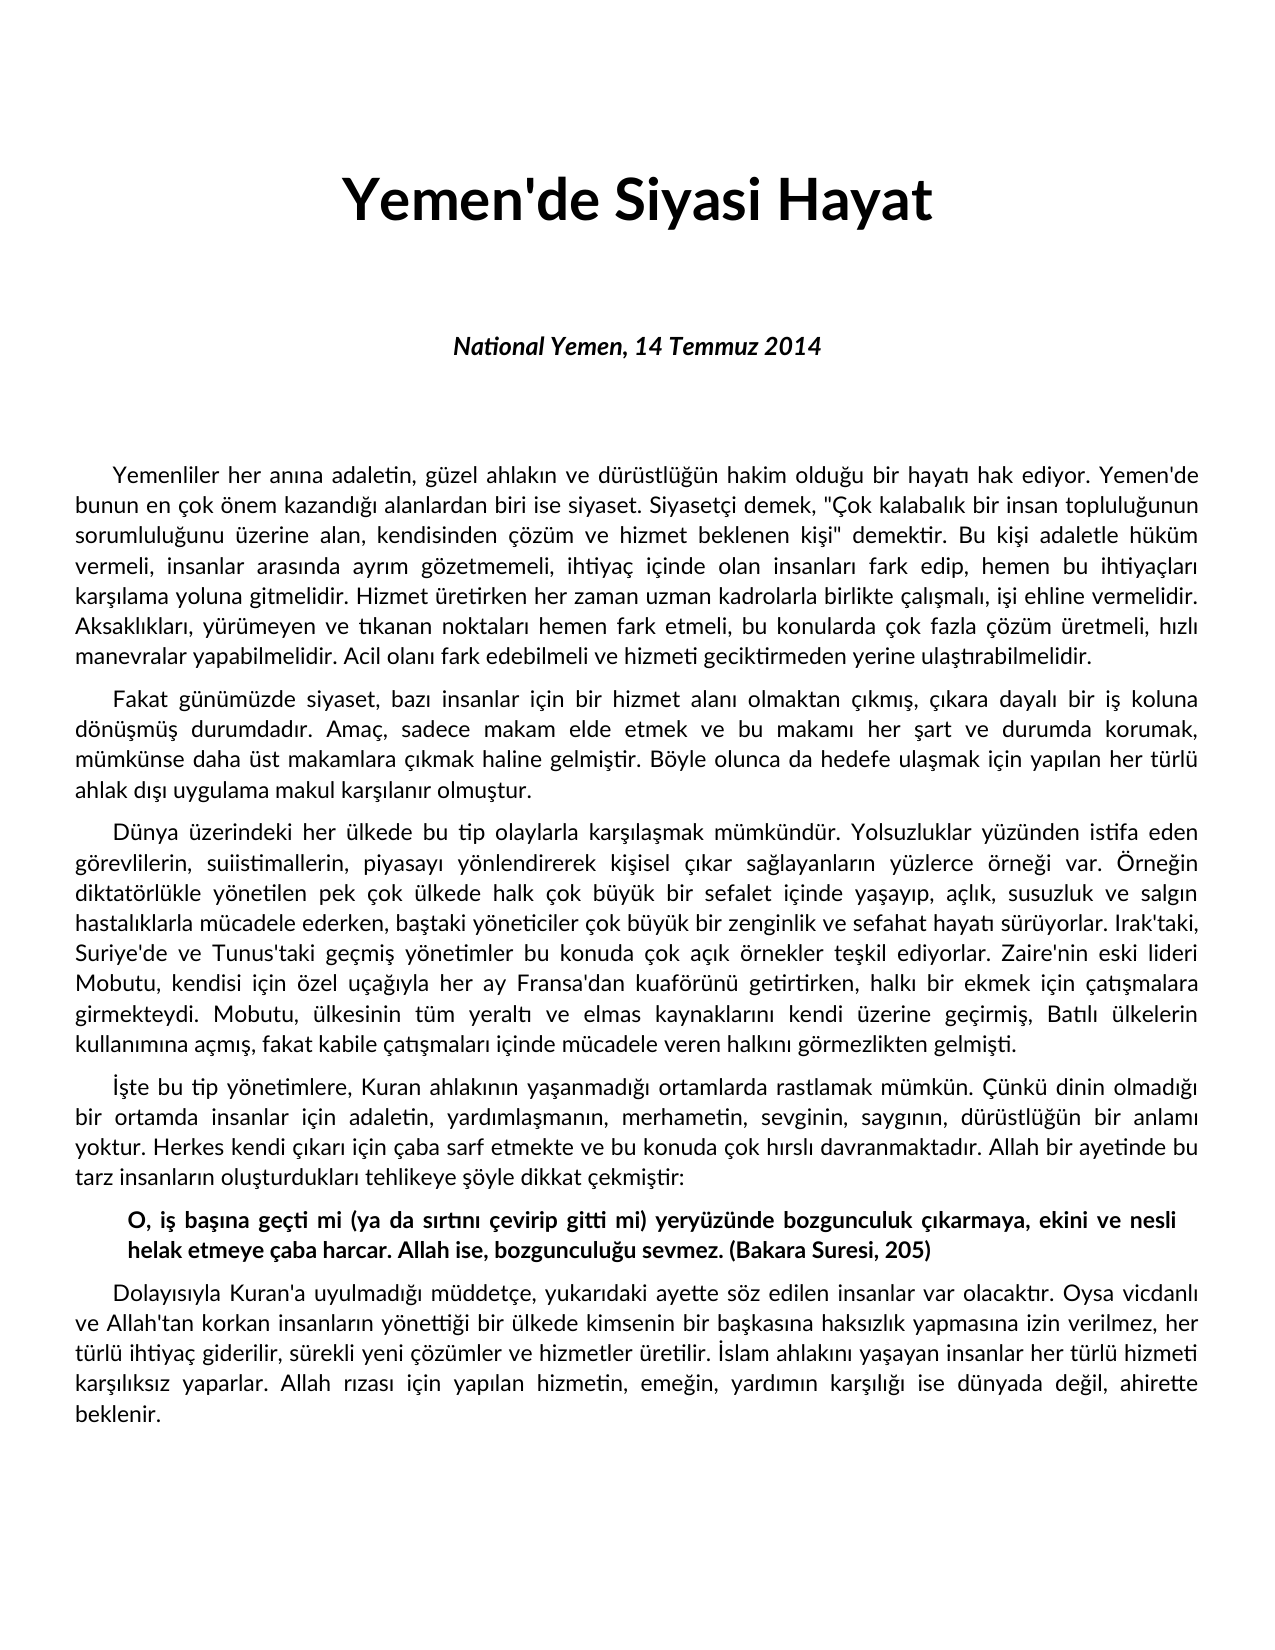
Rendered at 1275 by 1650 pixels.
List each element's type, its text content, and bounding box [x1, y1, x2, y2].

subtitle Yemen'de Siyasi Hayat [75, 162, 1200, 232]
text Dünya üzerindeki her ülkede bu tip olaylarla karşılaşmak mümkündür. Yolsuzluklar yüzünden istifa eden görevlilerin, suiistimallerin, piyasayı yönlendirerek kişisel çıkar sağlayanların yüzlerce örneği var. Örneğin diktatörlükle yönetilen pek çok ülkede halk çok büyük bir sefalet içinde yaşayıp, açlık, susuzluk ve salgın hastalıklarla mücadele ederken, baştaki yöneticiler çok büyük bir zenginlik ve sefahat hayatı sürüyorlar. Irak'taki, Suriye'de ve Tunus'taki geçmiş yönetimler bu konuda çok açık örnekler teşkil ediyorlar. Zaire'nin eski lideri Mobutu, kendisi için özel uçağıyla her ay Fransa'dan kuaförünü getirtirken, halkı bir ekmek için çatışmalara girmekteydi. Mobutu, ülkesinin tüm yeraltı ve elmas kaynaklarını kendi üzerine geçirmiş, Batılı ülkelerin kullanımına açmış, fakat kabile çatışmaları içinde mücadele veren halkını görmezlikten gelmişti. [75, 818, 1200, 1057]
text İşte bu tip yönetimlere, Kuran ahlakının yaşanmadığı ortamlarda rastlamak mümkün. Çünkü dinin olmadığı bir ortamda insanlar için adaletin, yardımlaşmanın, merhametin, sevginin, saygının, dürüstlüğün bir anlamı yoktur. Herkes kendi çıkarı için çaba sarf etmekte ve bu konuda çok hırslı davranmaktadır. Allah bir ayetinde bu tarz insanların oluşturdukları tehlikeye şöyle dikkat çekmiştir: [75, 1072, 1200, 1190]
text O, iş başına geçti mi (ya da sırtını çevirip gitti mi) yeryüzünde bozgunculuk çıkarmaya, ekini ve nesli helak etmeye çaba harcar. Allah ise, bozgunculuğu sevmez. (Bakara Suresi, 205) [127, 1206, 1177, 1263]
text Dolayısıyla Kuran'a uyulmadığı müddetçe, yukarıdaki ayette söz edilen insanlar var olacaktır. Oysa vicdanlı ve Allah'tan korkan insanların yönettiği bir ülkede kimsenin bir başkasına haksızlık yapmasına izin verilmez, her türlü ihtiyaç giderilir, sürekli yeni çözümler ve hizmetler üretilir. İslam ahlakını yaşayan insanlar her türlü hizmeti karşılıksız yaparlar. Allah rızası için yapılan hizmetin, emeğin, yardımın karşılığı ise dünyada değil, ahirette beklenir. [75, 1278, 1200, 1427]
text Fakat günümüzde siyaset, bazı insanlar için bir hizmet alanı olmaktan çıkmış, çıkara dayalı bir iş koluna dönüşmüş durumdadır. Amaç, sadece makam elde etmek ve bu makamı her şart ve durumda korumak, mümkünse daha üst makamlara çıkmak haline gelmiştir. Böyle olunca da hedefe ulaşmak için yapılan her türlü ahlak dışı uygulama makul karşılanır olmuştur. [75, 685, 1200, 803]
text Yemenliler her anına adaletin, güzel ahlakın ve dürüstlüğün hakim olduğu bir hayatı hak ediyor. Yemen'de bunun en çok önem kazandığı alanlardan biri ise siyaset. Siyasetçi demek, "Çok kalabalık bir insan topluluğunun sorumluluğunu üzerine alan, kendisinden çözüm ve hizmet beklenen kişi" demektir. Bu kişi adaletle hüküm vermeli, insanlar arasında ayrım gözetmemeli, ihtiyaç içinde olan insanları fark edip, hemen bu ihtiyaçları karşılama yoluna gitmelidir. Hizmet üretirken her zaman uzman kadrolarla birlikte çalışmalı, işi ehline vermelidir. Aksaklıkları, yürümeyen ve tıkanan noktaları hemen fark etmeli, bu konularda çok fazla çözüm üretmeli, hızlı manevralar yapabilmelidir. Acil olanı fark edebilmeli ve hizmeti geciktirmeden yerine ulaştırabilmelidir. [75, 461, 1200, 669]
text National Yemen, 14 Temmuz 2014 [75, 330, 1200, 360]
